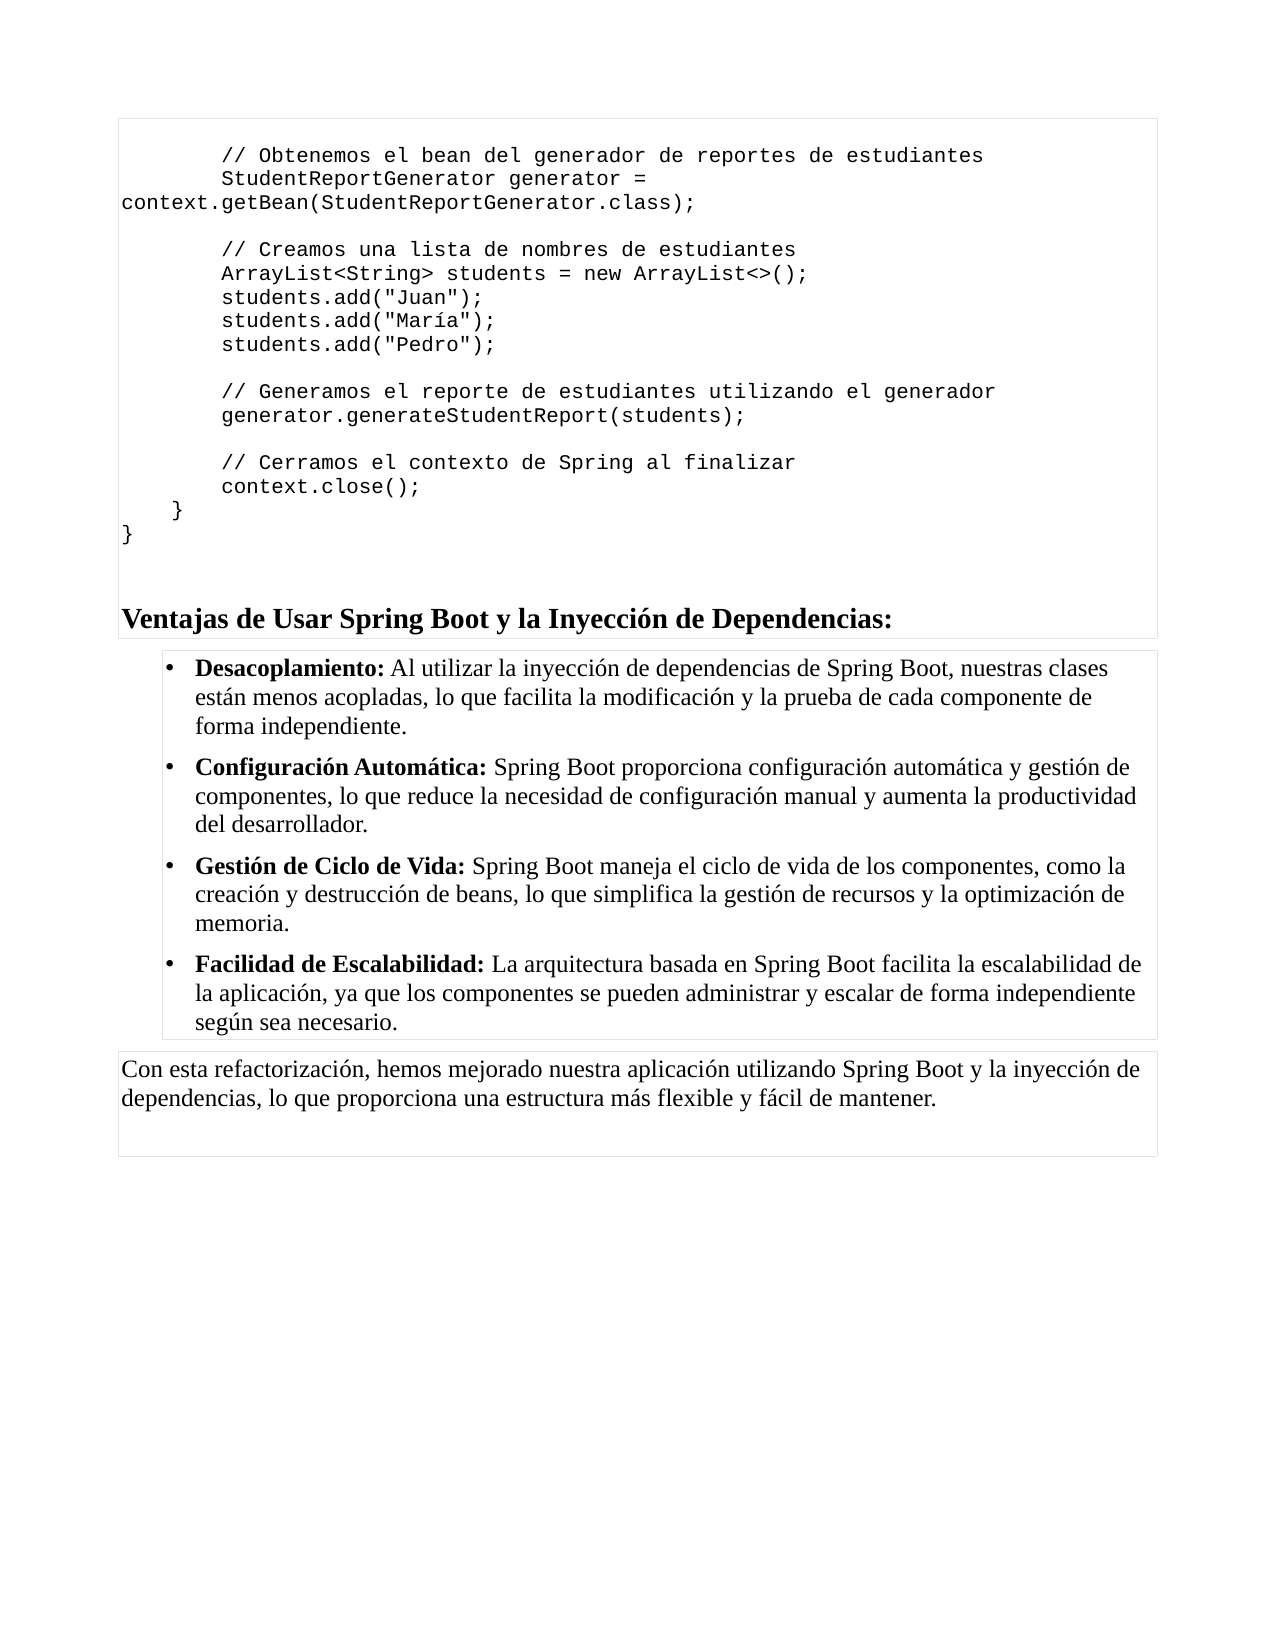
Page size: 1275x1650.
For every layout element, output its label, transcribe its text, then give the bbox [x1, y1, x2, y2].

text ArrayList<String> students = new ArrayList<>(); [119, 260, 1157, 284]
list Configuración Automática: Spring Boot proporciona configuración automática y gestión de componentes, lo que reduce la necesidad de configuración manual y aumenta la productividad del desarrollador. [163, 749, 1157, 838]
list Facilidad de Escalabilidad: La arquitectura basada en Spring Boot facilita la escalabilidad de la aplicación, ya que los componentes se pueden administrar y escalar de forma independiente según sea necesario. [163, 947, 1157, 1039]
text context.close(); [119, 473, 1157, 496]
text } [119, 520, 1157, 547]
list Gestión de Ciclo de Vida: Spring Boot maneja el ciclo de vida de los componentes, como la creación y destrucción de beans, lo que simplifica la gestión de recursos y la optimización de memoria. [163, 848, 1157, 937]
subtitle Ventajas de Usar Spring Boot y la Inyección de Dependencias: [119, 598, 1157, 638]
text students.add("Pedro"); [119, 331, 1157, 358]
text generator.generateStudentReport(students); [119, 402, 1157, 428]
text } [119, 496, 1157, 520]
text // Cerramos el contexto de Spring al finalizar [119, 449, 1157, 473]
text // Obtenemos el bean del generador de reportes de estudiantes [119, 142, 1157, 165]
text students.add("Juan"); [119, 284, 1157, 307]
text Con esta refactorización, hemos mejorado nuestra aplicación utilizando Spring Boot y la inyección de dependencias, lo que proporciona una estructura más flexible y fácil de mantener. [119, 1052, 1157, 1112]
text // Creamos una lista de nombres de estudiantes [119, 236, 1157, 260]
list Desacoplamiento: Al utilizar la inyección de dependencias de Spring Boot, nuestras clases están menos acopladas, lo que facilita la modificación y la prueba de cada componente de forma independiente. [163, 651, 1157, 739]
text // Generamos el reporte de estudiantes utilizando el generador [119, 378, 1157, 402]
text StudentReportGenerator generator = context.getBean(StudentReportGenerator.class); [119, 165, 1157, 216]
text students.add("María"); [119, 307, 1157, 331]
